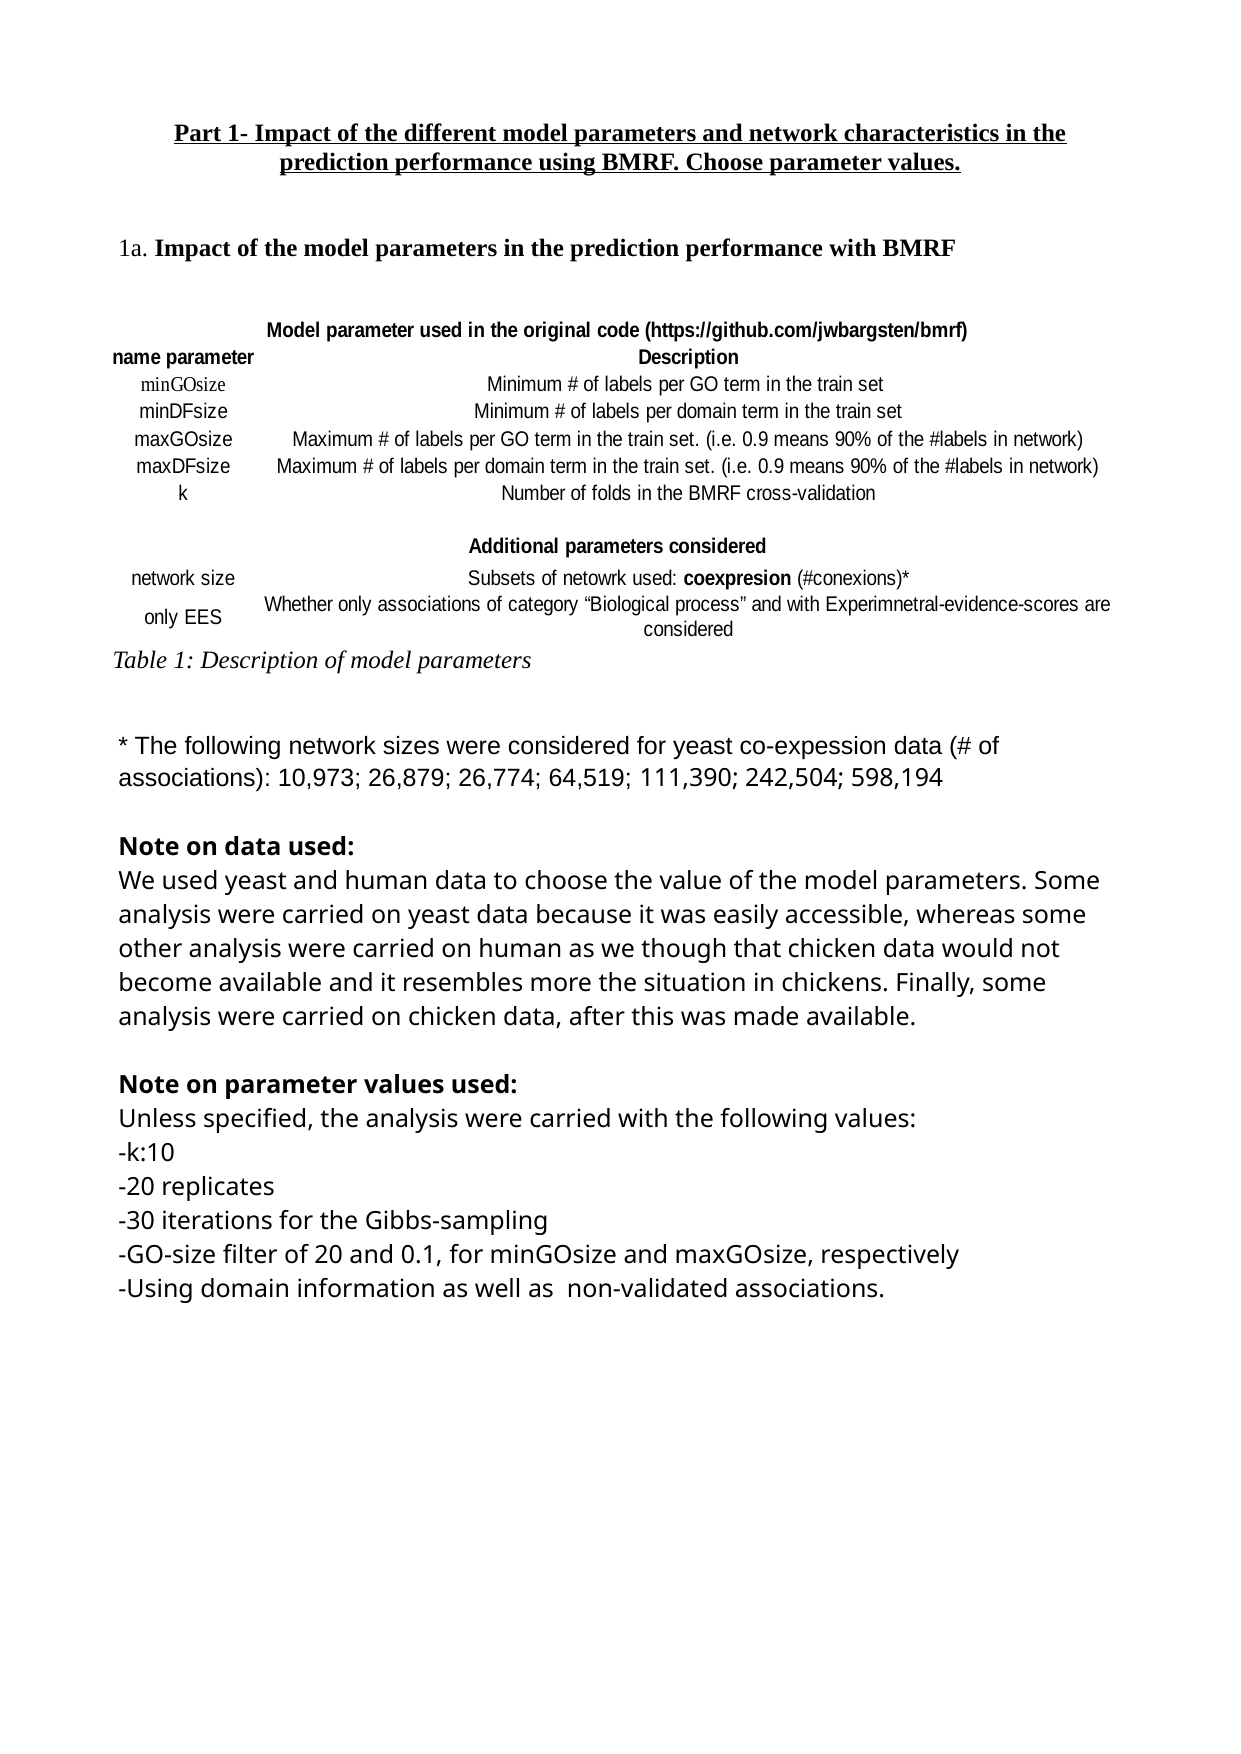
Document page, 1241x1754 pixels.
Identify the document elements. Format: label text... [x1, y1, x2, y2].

text Table 1: Description of model parameters [112, 316, 1125, 674]
text 1a. Impact of the model parameters in the prediction performance with BMRF [118, 233, 1122, 262]
text Part 1- Impact of the different model parameters and network characteristics in the prediction performance using BMRF. Choose parameter values. [118, 118, 1122, 176]
text Note on parameter values used: [118, 1067, 1122, 1101]
text -k:10 [118, 1135, 1122, 1169]
text * The following network sizes were considered for yeast co-expession data (# of associations): 10,973; 26,879; 26,774; 64,519; 111,390; 242,504; 598,194 [118, 731, 1122, 794]
text -Using domain information as well as non-validated associations. [118, 1271, 1122, 1305]
text -GO-size filter of 20 and 0.1, for minGOsize and maxGOsize, respectively [118, 1237, 1122, 1271]
text -20 replicates [118, 1169, 1122, 1203]
text We used yeast and human data to choose the value of the model parameters. Some analysis were carried on yeast data because it was easily accessible, whereas some other analysis were carried on human as we though that chicken data would not become available and it resembles more the situation in chickens. Finally, some analysis were carried on chicken data, after this was made available. [118, 862, 1122, 1033]
text Note on data used: [118, 828, 1122, 862]
text Unless specified, the analysis were carried with the following values: [118, 1101, 1122, 1135]
text -30 iterations for the Gibbs-sampling [118, 1203, 1122, 1237]
